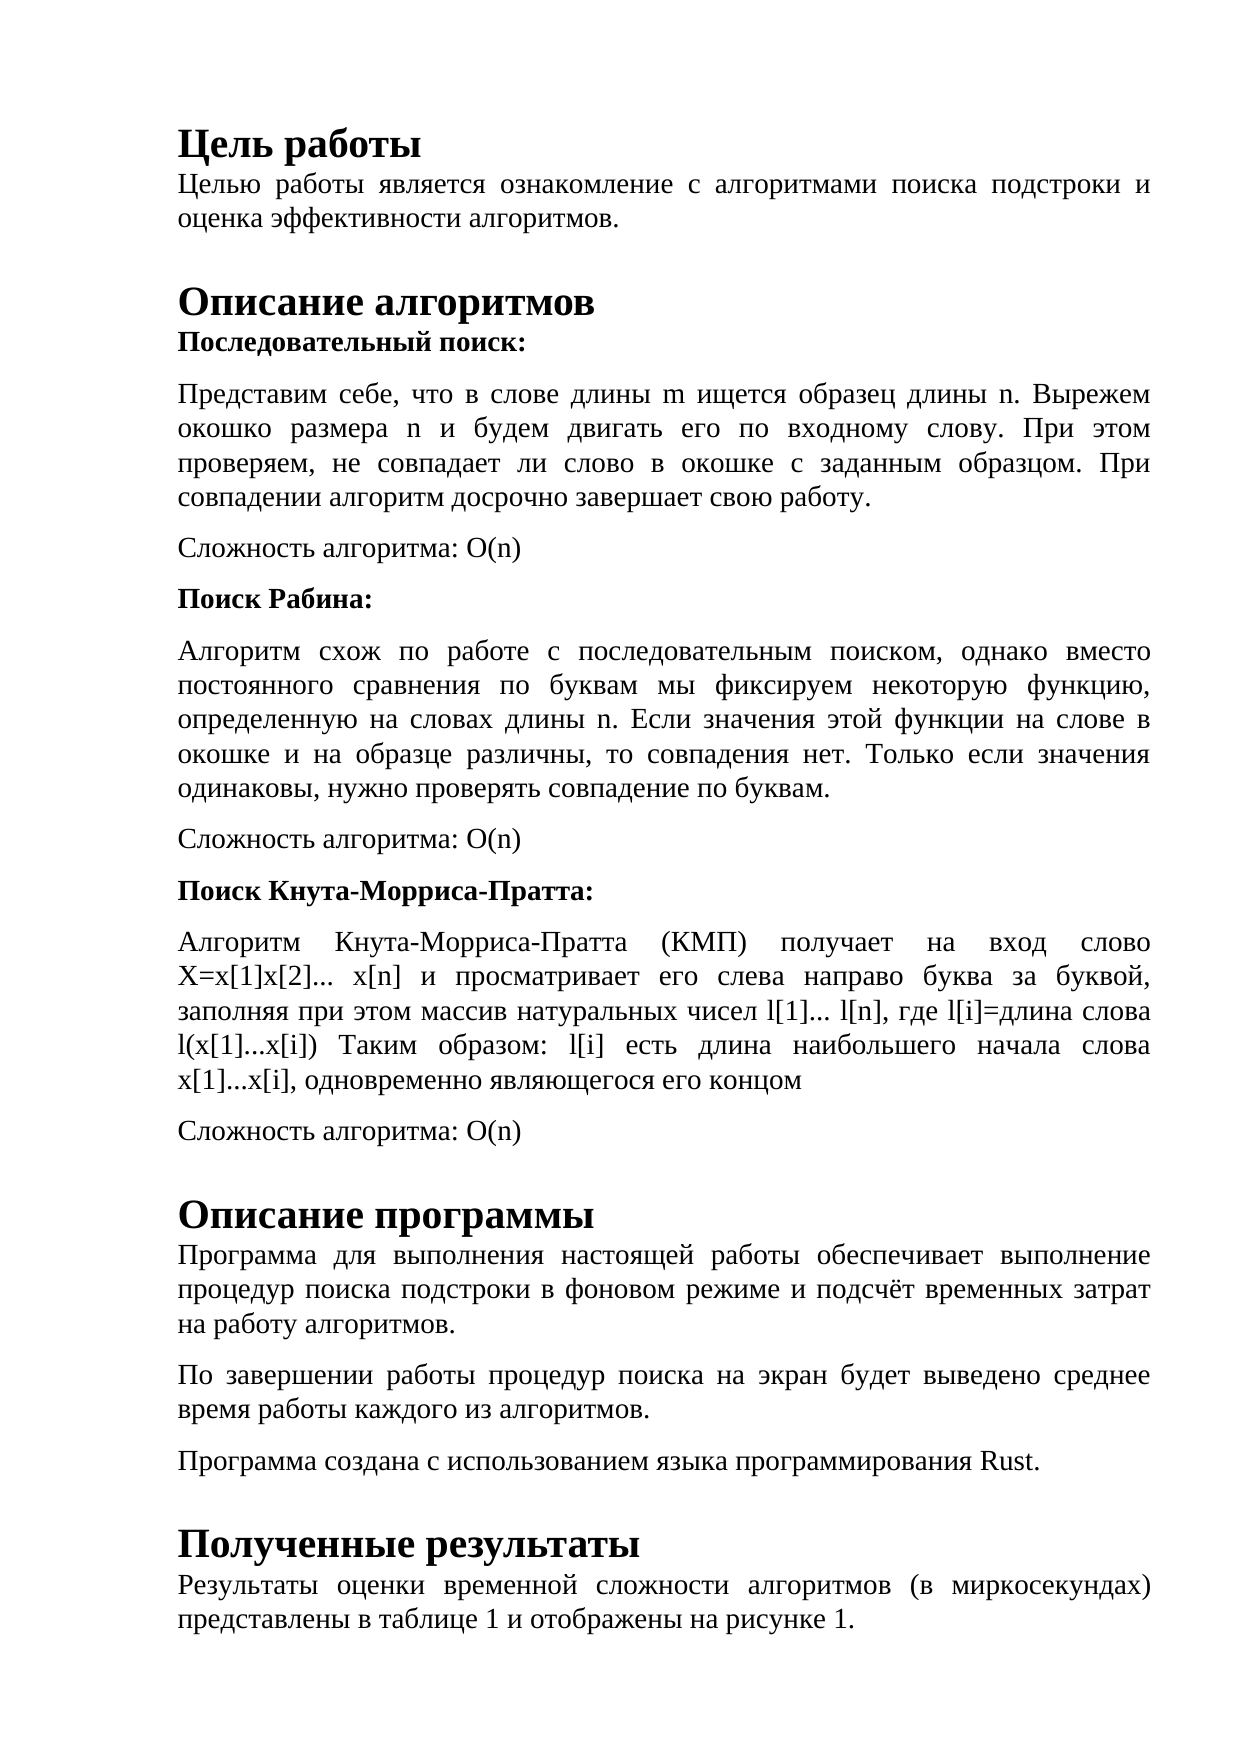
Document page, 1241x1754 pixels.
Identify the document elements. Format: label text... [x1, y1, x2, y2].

text Поиск Кнута-Морриса-Пратта: [177, 873, 1152, 906]
text Программа для выполнения настоящей работы обеспечивает выполнение процедур поиска подстроки в фоновом режиме и подсчёт временных затрат на работу алгоритмов. [177, 1237, 1152, 1339]
text Поиск Рабина: [177, 581, 1152, 615]
text Последовательный поиск: [177, 324, 1152, 358]
subtitle Описание программы [177, 1189, 1152, 1237]
subtitle Полученные результаты [177, 1519, 1152, 1567]
text Сложность алгоритма: O(n) [177, 1113, 1152, 1147]
text По завершении работы процедур поиска на экран будет выведено среднее время работы каждого из алгоритмов. [177, 1357, 1152, 1425]
text Результаты оценки временной сложности алгоритмов (в миркосекундах) представлены в таблице 1 и отображены на рисунке 1. [177, 1567, 1152, 1635]
text Алгоритм Кнута-Морриса-Пратта (КМП) получает на вход слово X=x[1]x[2]... x[n] и просматривает его слева направо буква за буквой, заполняя при этом массив натуральных чисел l[1]... l[n], где l[i]=длина слова l(x[1]...х[i]) Таким образом: l[i] есть длина наибольшего начала слова x[1]...x[i], одновременно являющегося его концом [177, 924, 1152, 1095]
text Целью работы является ознакомление с алгоритмами поиска подстроки и оценка эффективности алгоритмов. [177, 166, 1152, 234]
subtitle Описание алгоритмов [177, 277, 1152, 324]
text Алгоритм схож по работе с последовательным поиском, однако вместо постоянного сравнения по буквам мы фиксируем некоторую функцию, определенную на словах длины n. Если значения этой функции на слове в окошке и на образце различны, то совпадения нет. Только если значения одинаковы, нужно проверять совпадение по буквам. [177, 633, 1152, 804]
text Сложность алгоритма: O(n) [177, 822, 1152, 855]
text Программа создана с использованием языка программирования Rust. [177, 1443, 1152, 1476]
text Представим себе, что в слове длины m ищется образец длины n. Вырежем окошко размера n и будем двигать его по входному слову. При этом проверяем, не совпадает ли слово в окошке с заданным образцом. При совпадении алгоритм досрочно завершает свою работу. [177, 376, 1152, 513]
subtitle Цель работы [177, 118, 1152, 166]
text Сложность алгоритма: O(n) [177, 530, 1152, 564]
